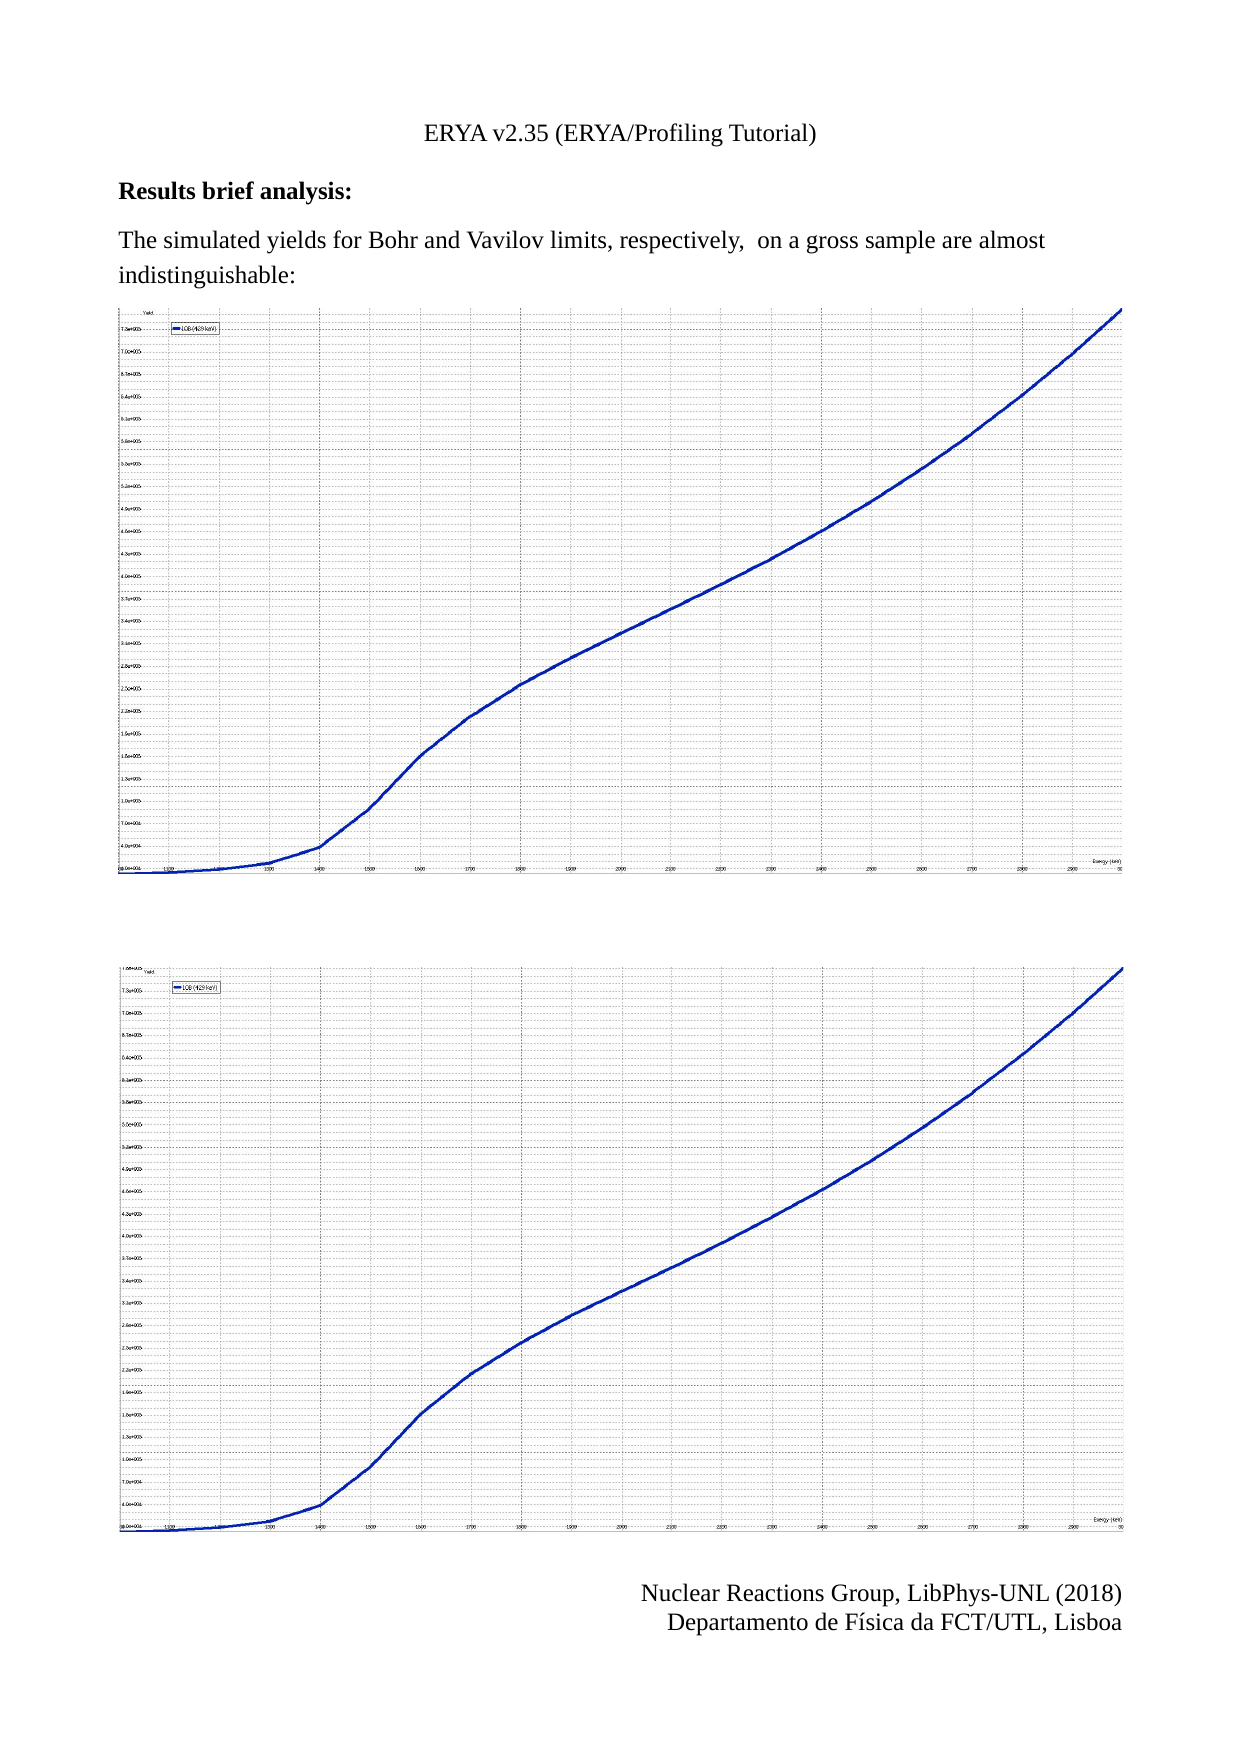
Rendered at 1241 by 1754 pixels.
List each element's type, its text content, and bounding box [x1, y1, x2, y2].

picture [118, 308, 1123, 874]
text Results brief analysis: [118, 176, 1122, 205]
picture [119, 967, 1124, 1532]
text The simulated yields for Bohr and Vavilov limits, respectively, on a gross sample are almost indistinguishable: [118, 225, 1122, 289]
